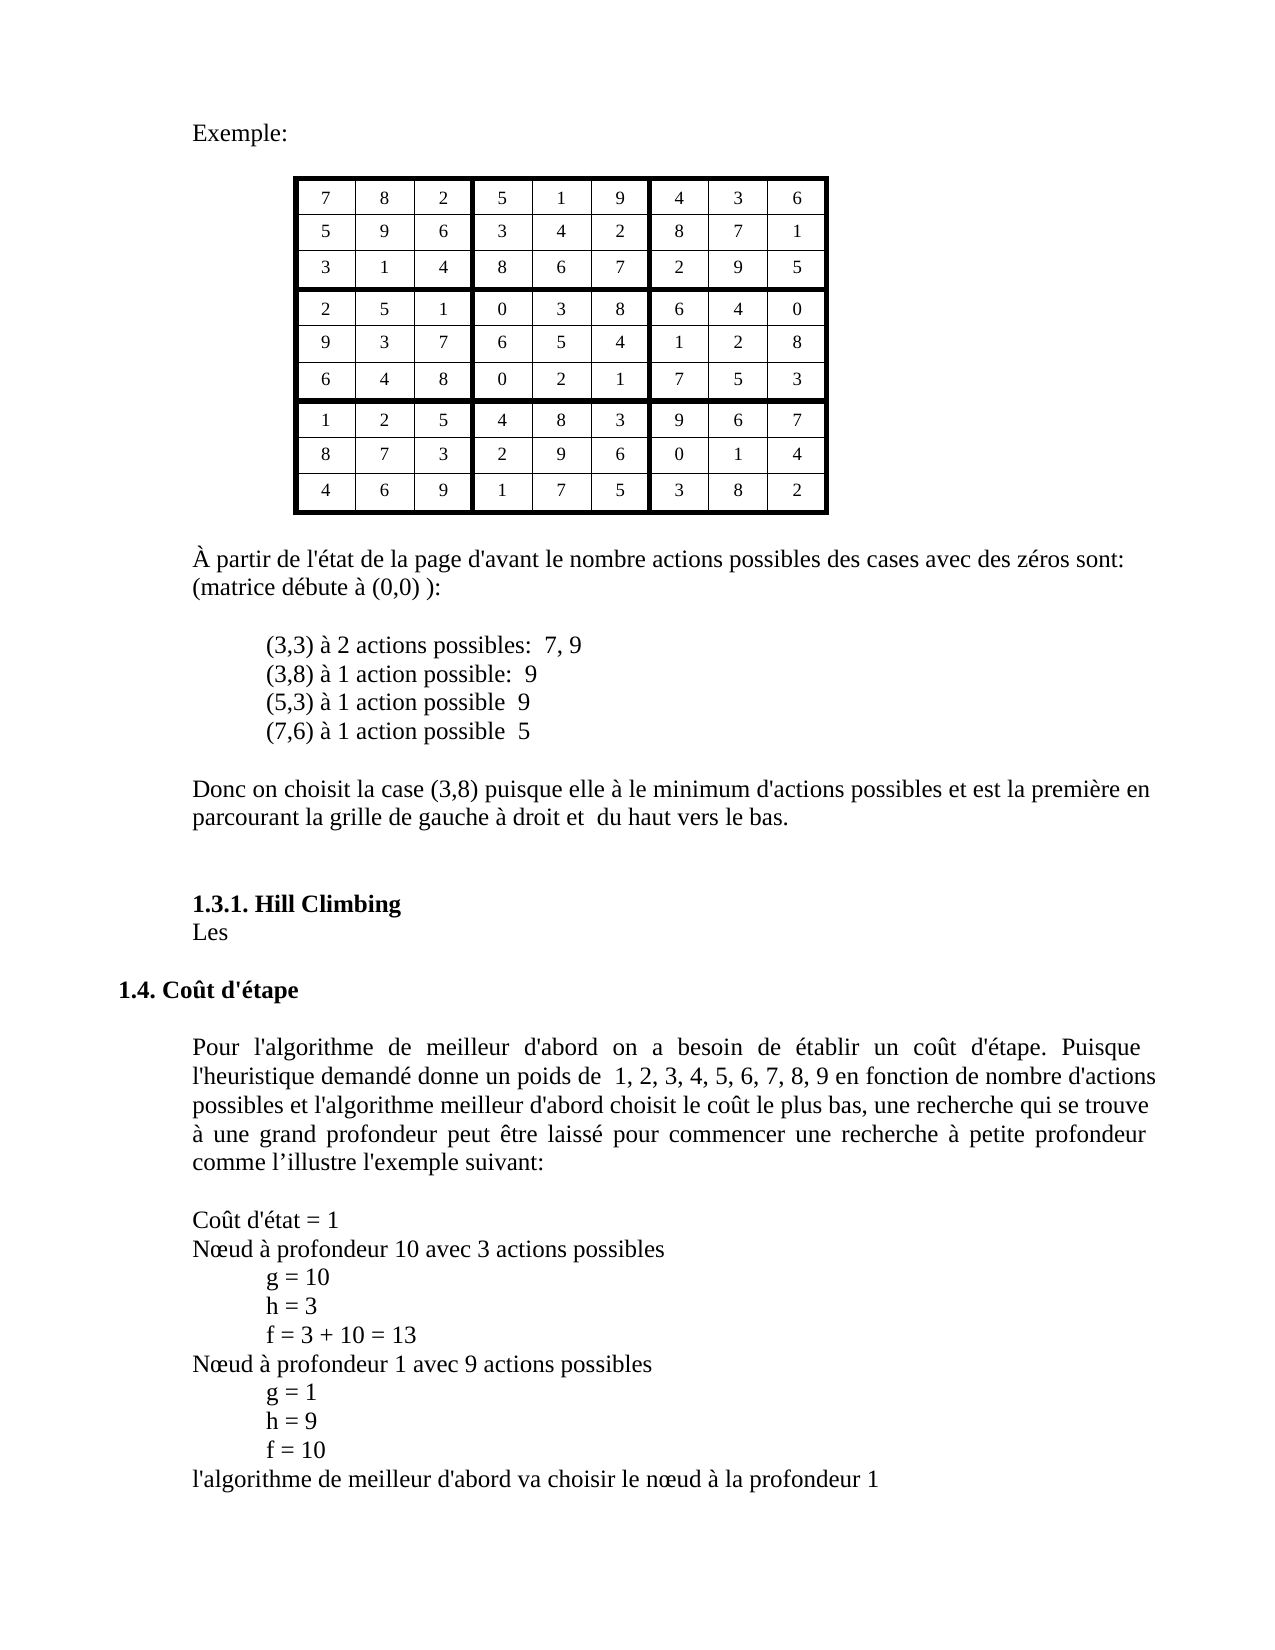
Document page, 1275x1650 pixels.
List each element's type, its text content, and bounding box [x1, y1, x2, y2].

table_cell 2 [356, 404, 414, 437]
table_cell 6 [299, 363, 355, 398]
table_cell 5 [592, 474, 647, 510]
table_header 9 [592, 181, 647, 214]
text (3,8) à 1 action possible: 9 [118, 659, 1157, 687]
table_header 6 [768, 181, 824, 214]
table_cell 4 [533, 215, 591, 250]
text h = 3 [118, 1291, 1157, 1320]
table_cell 5 [768, 251, 824, 287]
table_cell 9 [533, 438, 591, 473]
text g = 10 [118, 1262, 1157, 1291]
table_cell 5 [415, 404, 470, 437]
text h = 9 [118, 1406, 1157, 1435]
table_cell 5 [709, 363, 767, 398]
table_cell 3 [768, 363, 824, 398]
table_cell 2 [709, 326, 767, 362]
table_cell 3 [299, 251, 355, 287]
text (3,3) à 2 actions possibles: 7, 9 [118, 630, 1157, 659]
table_cell 9 [356, 215, 414, 250]
table_cell 4 [709, 292, 767, 325]
table_cell 3 [475, 215, 532, 250]
table_cell 7 [533, 474, 591, 510]
table_cell 8 [592, 292, 647, 325]
table_cell 2 [652, 251, 708, 287]
table_cell 6 [709, 404, 767, 437]
table_cell 9 [709, 251, 767, 287]
text f = 3 + 10 = 13 [118, 1320, 1157, 1349]
text Coût d'état = 1 [118, 1205, 1157, 1234]
table_cell 2 [475, 438, 532, 473]
table_cell 9 [415, 474, 470, 510]
table_cell 1 [592, 363, 647, 398]
text f = 10 [118, 1435, 1157, 1464]
table_cell 2 [768, 474, 824, 510]
table_header 4 [652, 181, 708, 214]
table_cell 4 [768, 438, 824, 473]
table_cell 1 [299, 404, 355, 437]
table_header 7 [299, 181, 355, 214]
text À partir de l'état de la page d'avant le nombre actions possibles des cases avec des zéros sont: [118, 544, 1157, 572]
table_cell 0 [768, 292, 824, 325]
table_cell 7 [592, 251, 647, 287]
table_cell 9 [299, 326, 355, 362]
table_cell 7 [652, 363, 708, 398]
table_cell 4 [475, 404, 532, 437]
table_cell 3 [652, 474, 708, 510]
table_cell 3 [592, 404, 647, 437]
text Exemple: [118, 118, 1157, 147]
table_cell 8 [709, 474, 767, 510]
table_header 8 [356, 181, 414, 214]
table_cell 8 [415, 363, 470, 398]
text (5,3) à 1 action possible 9 [118, 687, 1157, 716]
table_cell 1 [652, 326, 708, 362]
table_cell 8 [652, 215, 708, 250]
text Les [118, 917, 1157, 946]
table_cell 1 [709, 438, 767, 473]
table_cell 7 [709, 215, 767, 250]
table_cell 4 [415, 251, 470, 287]
table_cell 4 [299, 474, 355, 510]
table_header 1 [533, 181, 591, 214]
table_cell 3 [415, 438, 470, 473]
table_cell 1 [475, 474, 532, 510]
table_header 3 [709, 181, 767, 214]
table_cell 6 [356, 474, 414, 510]
table_cell 2 [533, 363, 591, 398]
table_cell 6 [592, 438, 647, 473]
table_cell 5 [533, 326, 591, 362]
table_cell 3 [533, 292, 591, 325]
table_cell 0 [475, 292, 532, 325]
table_cell 2 [299, 292, 355, 325]
table_cell 1 [356, 251, 414, 287]
table_cell 8 [299, 438, 355, 473]
text g = 1 [118, 1377, 1157, 1406]
table_cell 6 [475, 326, 532, 362]
table_cell 0 [652, 438, 708, 473]
table_cell 6 [415, 215, 470, 250]
text 1.3.1. Hill Climbing [118, 889, 1157, 917]
table_cell 6 [652, 292, 708, 325]
table_cell 1 [415, 292, 470, 325]
text Pour l'algorithme de meilleur d'abord on a besoin de établir un coût d'étape. Puisque l'heuristique demandé donne un poids de 1, 2, 3, 4, 5, 6, 7, 8, 9 en fonction de nombre d'actions possibles et l'algorithme meilleur d'abord choisit le coût le plus bas, une recherche qui se trouve à une grand profondeur peut être laissé pour commencer une recherche à petite profondeur comme l’illustre l'exemple suivant: [118, 1032, 1157, 1176]
table_cell 3 [356, 326, 414, 362]
text Nœud à profondeur 1 avec 9 actions possibles [118, 1349, 1157, 1377]
table_cell 5 [299, 215, 355, 250]
text Nœud à profondeur 10 avec 3 actions possibles [118, 1234, 1157, 1262]
table_cell 4 [592, 326, 647, 362]
table_cell 9 [652, 404, 708, 437]
text Donc on choisit la case (3,8) puisque elle à le minimum d'actions possibles et est la première en parcourant la grille de gauche à droit et du haut vers le bas. [118, 774, 1157, 831]
table_cell 4 [356, 363, 414, 398]
table_cell 8 [475, 251, 532, 287]
table_cell 8 [533, 404, 591, 437]
text l'algorithme de meilleur d'abord va choisir le nœud à la profondeur 1 [118, 1464, 1157, 1492]
table_cell 0 [475, 363, 532, 398]
table_cell 7 [415, 326, 470, 362]
table_header 2 [415, 181, 470, 214]
table_cell 6 [533, 251, 591, 287]
table_header 5 [475, 181, 532, 214]
table_cell 7 [768, 404, 824, 437]
text (7,6) à 1 action possible 5 [118, 716, 1157, 745]
table_cell 8 [768, 326, 824, 362]
text 1.4. Coût d'étape [118, 975, 1157, 1004]
text (matrice débute à (0,0) ): [118, 572, 1157, 601]
table_cell 1 [768, 215, 824, 250]
table_cell 2 [592, 215, 647, 250]
table_cell 5 [356, 292, 414, 325]
table_cell 7 [356, 438, 414, 473]
